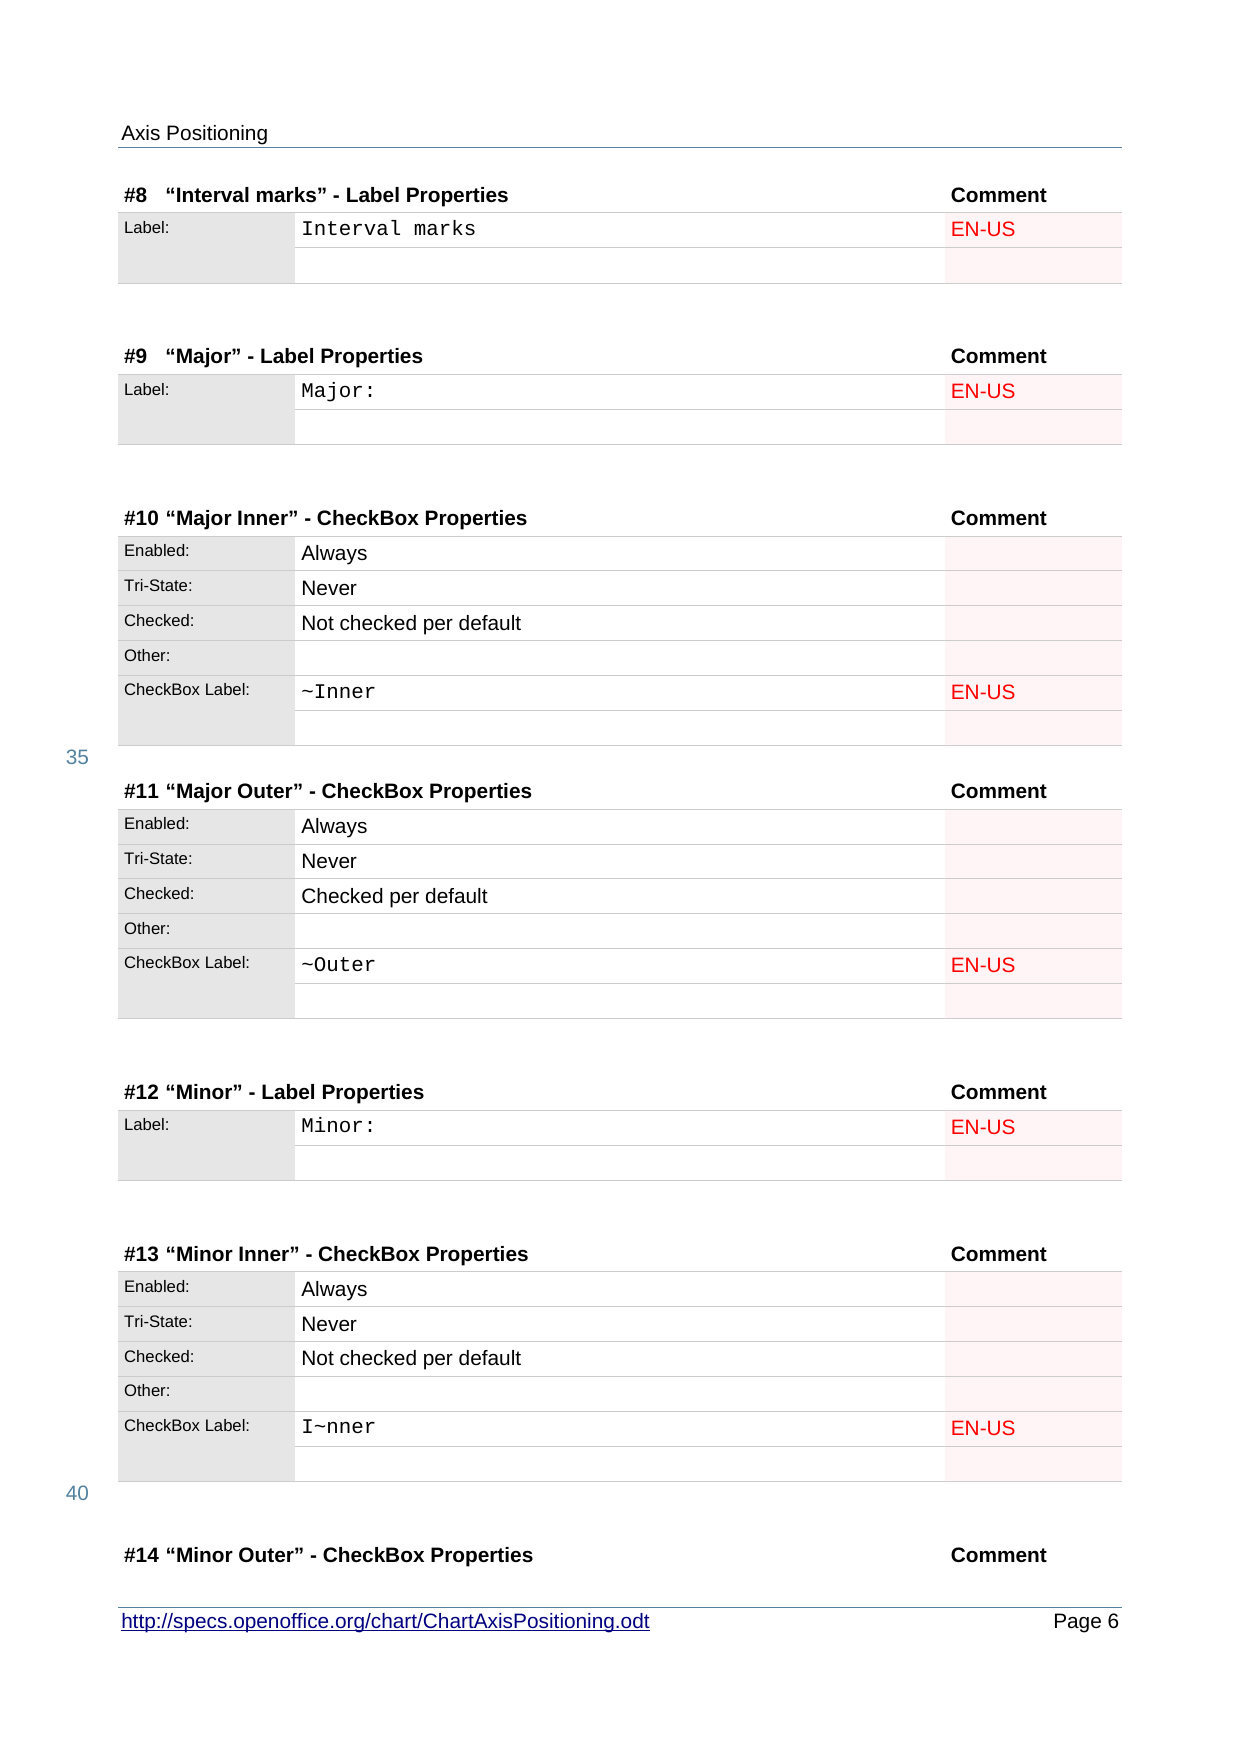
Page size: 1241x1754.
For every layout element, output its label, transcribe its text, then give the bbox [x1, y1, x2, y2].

table_header “Major Inner” - CheckBox Properties [119, 500, 945, 536]
table_header EN-US [945, 676, 1122, 710]
table_cell [945, 537, 1122, 570]
table_cell Not checked per default [295, 1342, 945, 1376]
table_cell [295, 711, 945, 745]
table_cell Always [295, 537, 945, 570]
table_cell Checked: [118, 1342, 295, 1376]
table_cell Enabled: [118, 1272, 295, 1306]
table_cell [945, 1447, 1122, 1481]
table_header “Minor Outer” - CheckBox Properties [119, 1537, 945, 1572]
table_cell [945, 410, 1122, 444]
table_cell [945, 845, 1122, 878]
table_header Major: [295, 375, 945, 409]
table_cell [945, 606, 1122, 640]
table_header EN-US [945, 213, 1122, 247]
table_cell [295, 984, 945, 1018]
table_cell CheckBox Label: [118, 949, 295, 1018]
table_header EN-US [945, 1111, 1122, 1145]
table_header Comment [946, 500, 1122, 536]
table_cell [295, 1447, 945, 1481]
table_cell Always [295, 1272, 945, 1306]
table_cell [295, 1146, 945, 1180]
table_cell Tri-State: [118, 571, 295, 605]
table_header “Minor” - Label Properties [118, 1074, 945, 1110]
table_cell [945, 641, 1122, 675]
table_cell [945, 1342, 1122, 1376]
table_header Comment [945, 177, 1122, 212]
table_cell [945, 1307, 1122, 1341]
table_cell [295, 1377, 945, 1411]
table_cell Label: [118, 1111, 295, 1180]
table_cell Other: [118, 914, 295, 948]
table_cell [295, 248, 945, 283]
table_header Comment [945, 339, 1122, 374]
table_header Comment [945, 1074, 1122, 1110]
table_cell Never [295, 1307, 945, 1341]
table_cell Enabled: [118, 810, 295, 844]
table_cell Never [295, 571, 945, 605]
table_header “Major” - Label Properties [118, 339, 945, 374]
table_header Minor: [295, 1111, 945, 1145]
table_cell [295, 914, 945, 948]
table_header Comment [946, 1236, 1122, 1271]
table_cell Enabled: [118, 537, 295, 570]
table_cell Checked: [118, 879, 295, 913]
table_cell Tri-State: [118, 845, 295, 878]
table_cell [295, 641, 945, 675]
table_header Interval marks [295, 213, 945, 247]
table_cell [945, 879, 1122, 913]
table_cell Label: [118, 213, 295, 283]
table_cell Checked per default [295, 879, 945, 913]
table_cell [945, 711, 1122, 745]
table_cell [945, 1146, 1122, 1180]
table_cell [945, 571, 1122, 605]
table_cell [945, 1272, 1122, 1306]
table_header Comment [946, 773, 1122, 809]
table_header EN-US [945, 949, 1122, 983]
table_cell CheckBox Label: [118, 676, 295, 745]
table_cell [945, 914, 1122, 948]
table_cell Tri-State: [118, 1307, 295, 1341]
table_cell Always [295, 810, 945, 844]
table_header ~Inner [295, 676, 945, 710]
table_cell [945, 1377, 1122, 1411]
table_cell [945, 984, 1122, 1018]
table_header “Major Outer” - CheckBox Properties [119, 773, 945, 809]
table_header Comment [946, 1537, 1122, 1572]
table_header ~Outer [295, 949, 945, 983]
table_cell [295, 410, 945, 444]
table_header “Minor Inner” - CheckBox Properties [119, 1236, 945, 1271]
table_cell Other: [118, 1377, 295, 1411]
table_cell Not checked per default [295, 606, 945, 640]
table_header I~nner [295, 1412, 945, 1446]
table_header “Interval marks” - Label Properties [118, 177, 945, 212]
table_cell Checked: [118, 606, 295, 640]
table_cell Label: [118, 375, 295, 444]
table_header EN-US [945, 375, 1122, 409]
table_cell [945, 810, 1122, 844]
table_header EN-US [945, 1412, 1122, 1446]
table_cell [945, 248, 1122, 283]
table_cell Other: [118, 641, 295, 675]
table_cell Never [295, 845, 945, 878]
table_cell CheckBox Label: [118, 1412, 295, 1481]
